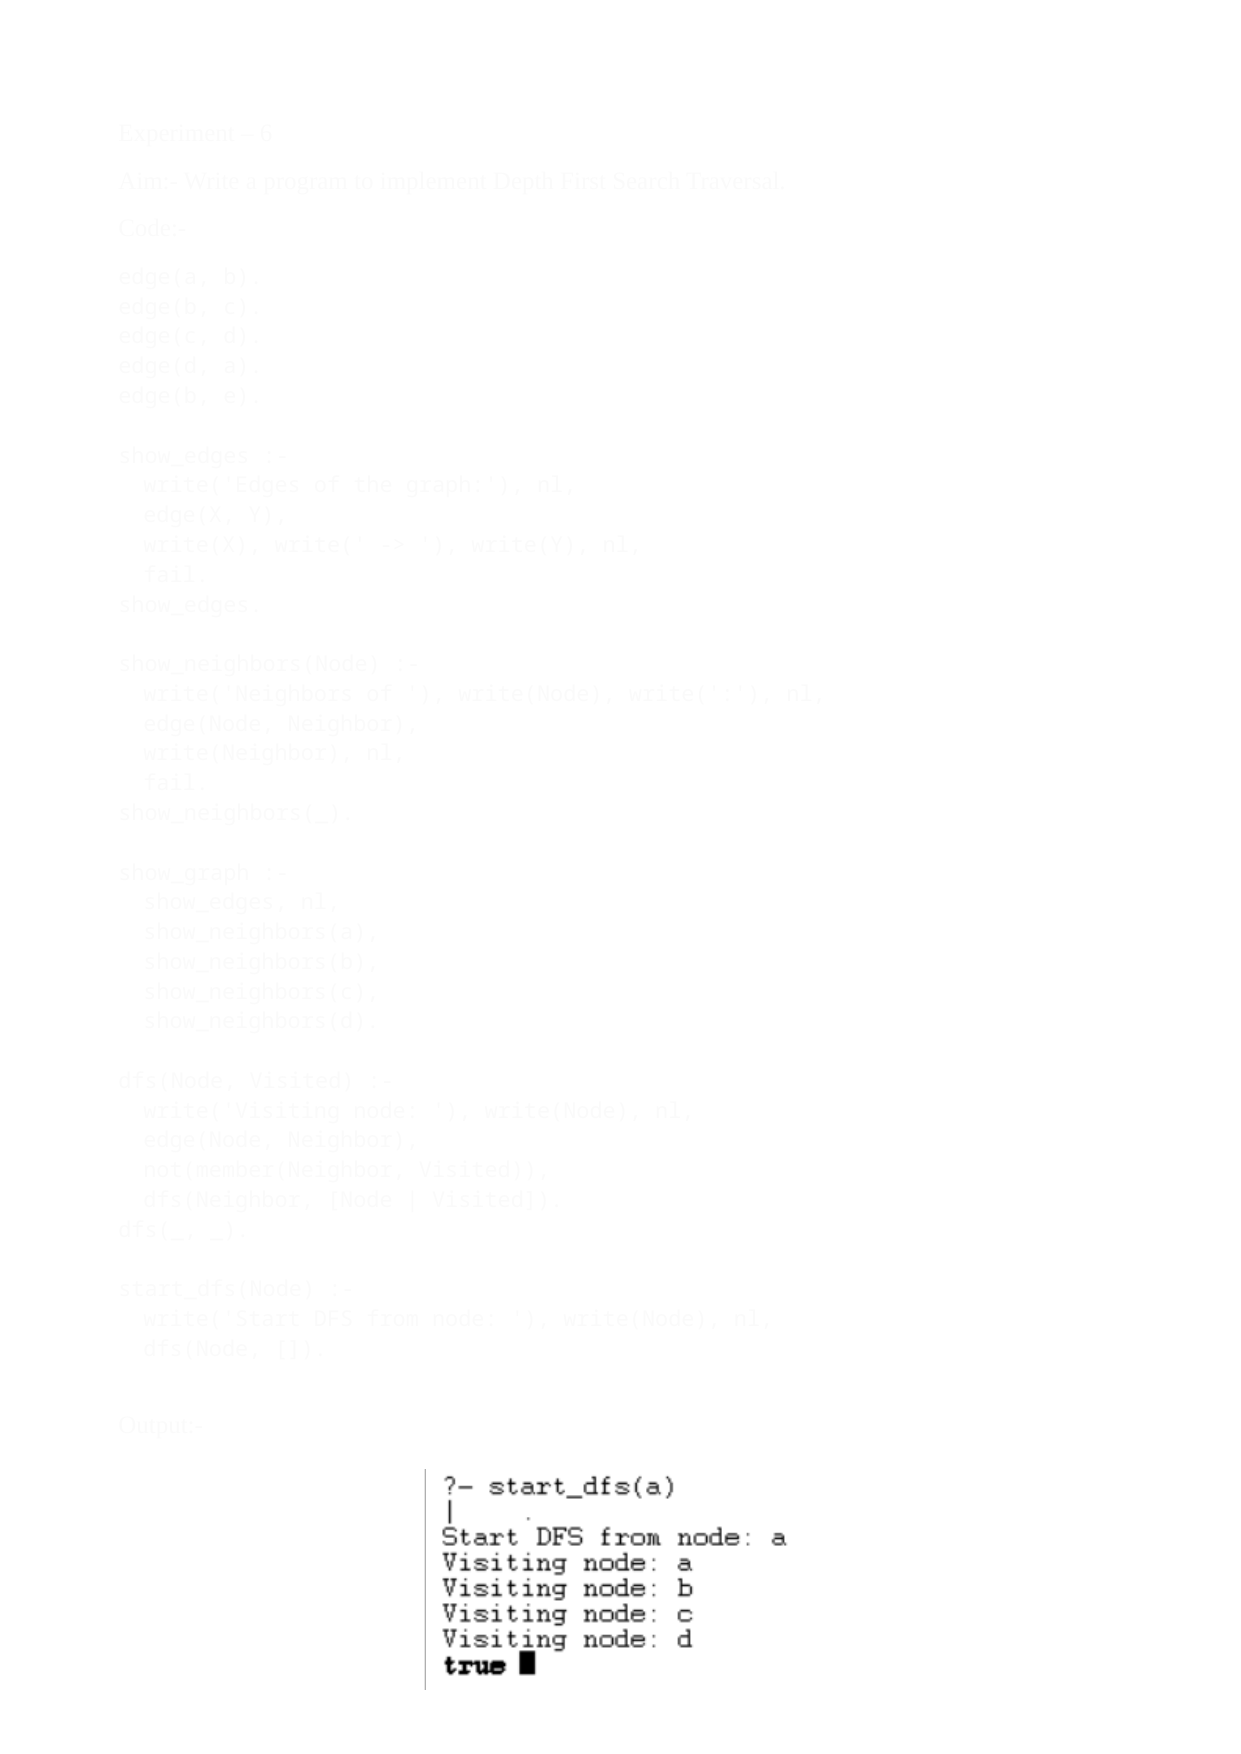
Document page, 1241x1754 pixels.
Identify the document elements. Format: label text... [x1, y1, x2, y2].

text start_dfs(Node) :- [118, 1273, 1122, 1303]
text edge(c, d). [118, 321, 1122, 350]
text write(Neighbor), nl, [118, 737, 1122, 767]
text edge(X, Y), [118, 499, 1122, 529]
text show_neighbors(a), [118, 916, 1122, 946]
text Experiment – 6 [118, 118, 1122, 147]
text show_neighbors(Node) :- [118, 648, 1122, 678]
text Code:- [118, 213, 1122, 242]
text show_neighbors(b), [118, 946, 1122, 976]
text write('Edges of the graph:'), nl, [118, 469, 1122, 499]
text edge(d, a). [118, 350, 1122, 380]
text show_edges. [118, 588, 1122, 618]
text Output:- [118, 1410, 1122, 1439]
text show_edges :- [118, 439, 1122, 469]
text edge(Node, Neighbor), [118, 1124, 1122, 1154]
text show_edges, nl, [118, 886, 1122, 916]
text dfs(Neighbor, [Node | Visited]). [118, 1184, 1122, 1214]
text edge(b, c). [118, 291, 1122, 321]
text write('Start DFS from node: '), write(Node), nl, [118, 1303, 1122, 1333]
picture [424, 1469, 816, 1690]
text show_graph :- [118, 856, 1122, 886]
text dfs(_, _). [118, 1214, 1122, 1244]
text edge(b, e). [118, 380, 1122, 410]
text fail. [118, 767, 1122, 797]
text show_neighbors(d). [118, 1005, 1122, 1035]
text edge(Node, Neighbor), [118, 708, 1122, 737]
text dfs(Node, []). [118, 1333, 1122, 1363]
text not(member(Neighbor, Visited)), [118, 1154, 1122, 1184]
text fail. [118, 559, 1122, 588]
text write('Visiting node: '), write(Node), nl, [118, 1095, 1122, 1124]
text Aim:- Write a program to implement Depth First Search Traversal. [118, 166, 1122, 194]
text show_neighbors(_). [118, 797, 1122, 827]
text write(X), write(' -> '), write(Y), nl, [118, 529, 1122, 559]
text show_neighbors(c), [118, 976, 1122, 1005]
text write('Neighbors of '), write(Node), write(':'), nl, [118, 678, 1122, 708]
text edge(a, b). [118, 261, 1122, 291]
text dfs(Node, Visited) :- [118, 1065, 1122, 1095]
